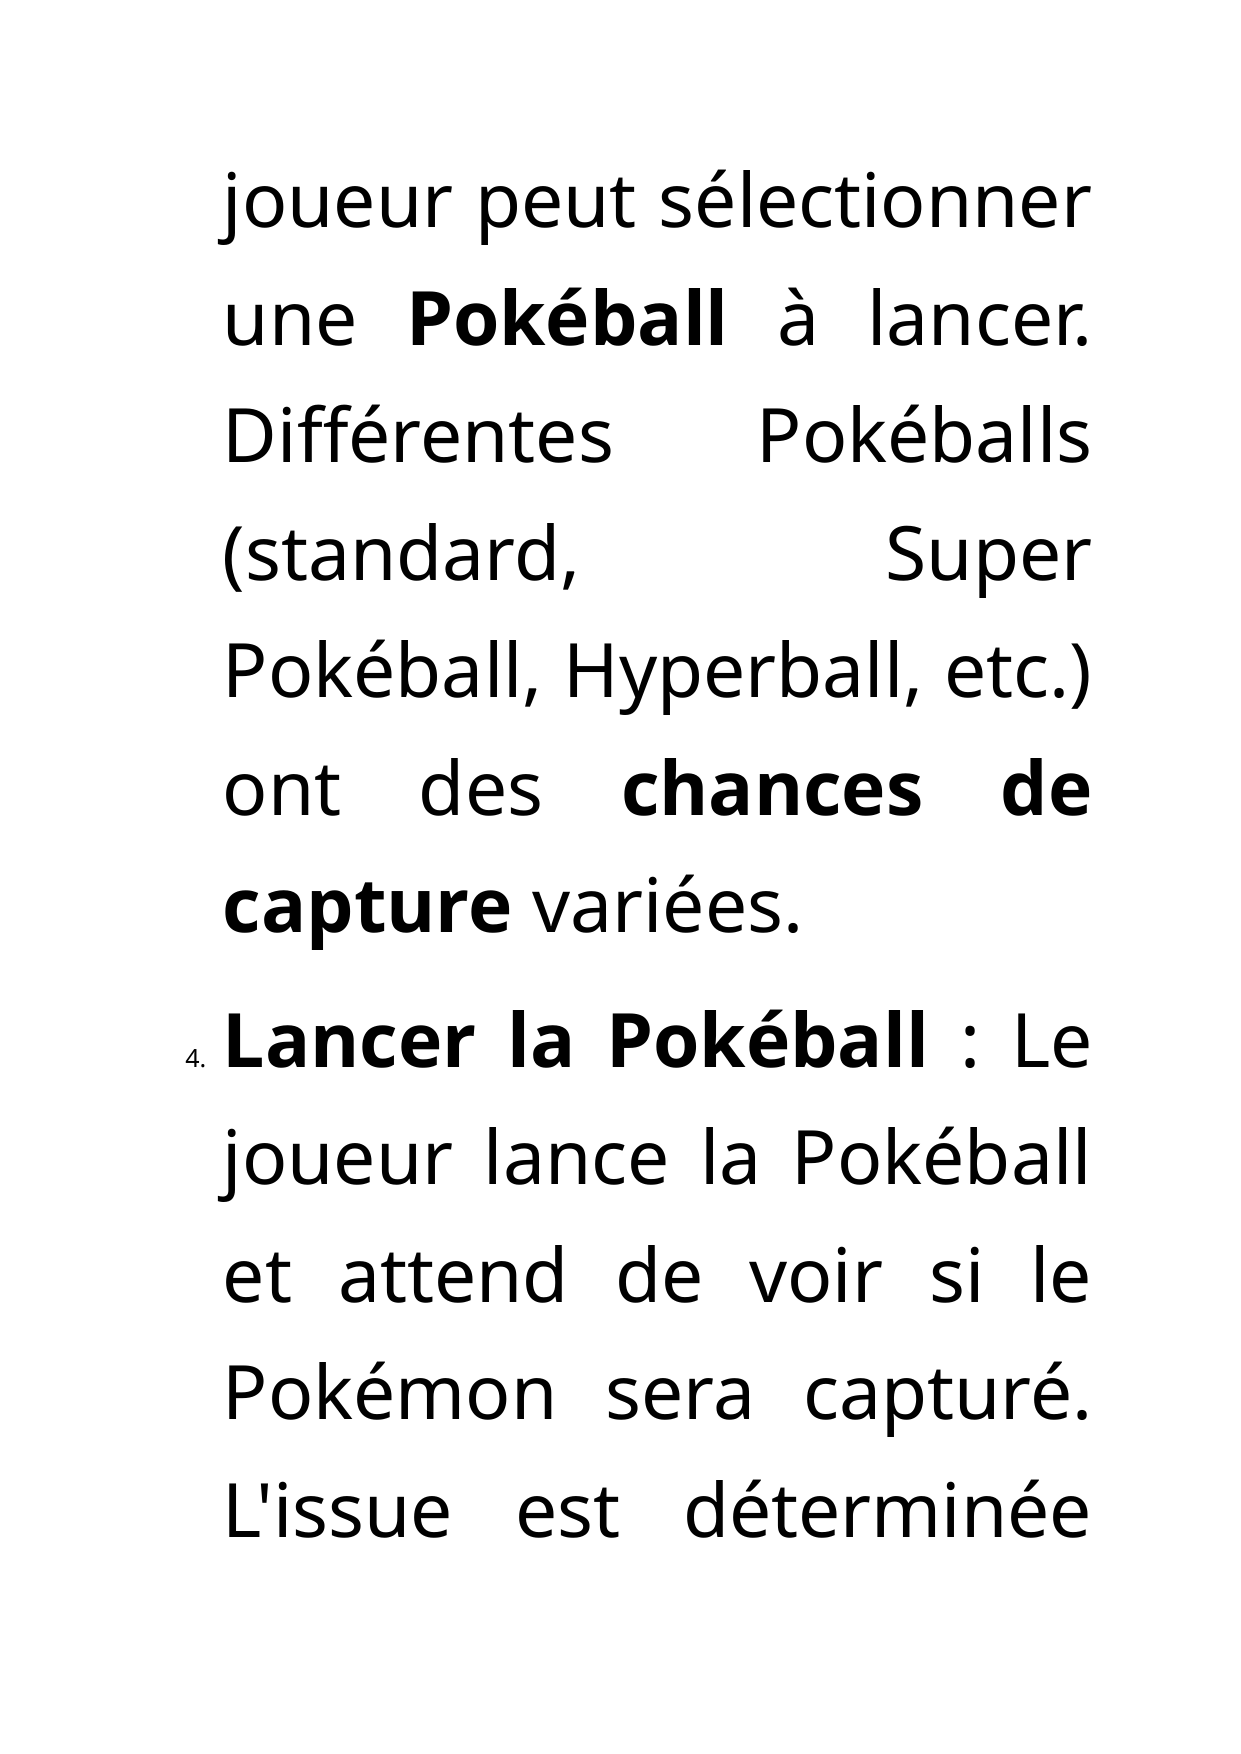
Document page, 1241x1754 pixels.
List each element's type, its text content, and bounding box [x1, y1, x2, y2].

list Lancer la Pokéball : Le joueur lance la Pokéball et attend de voir si le Pokémon sera capturé. L'issue est déterminée [185, 987, 1093, 1559]
list joueur peut sélectionner une Pokéball à lancer. Différentes Pokéballs (standard, Super Pokéball, Hyperball, etc.) ont des chances de capture variées. [185, 148, 1093, 955]
